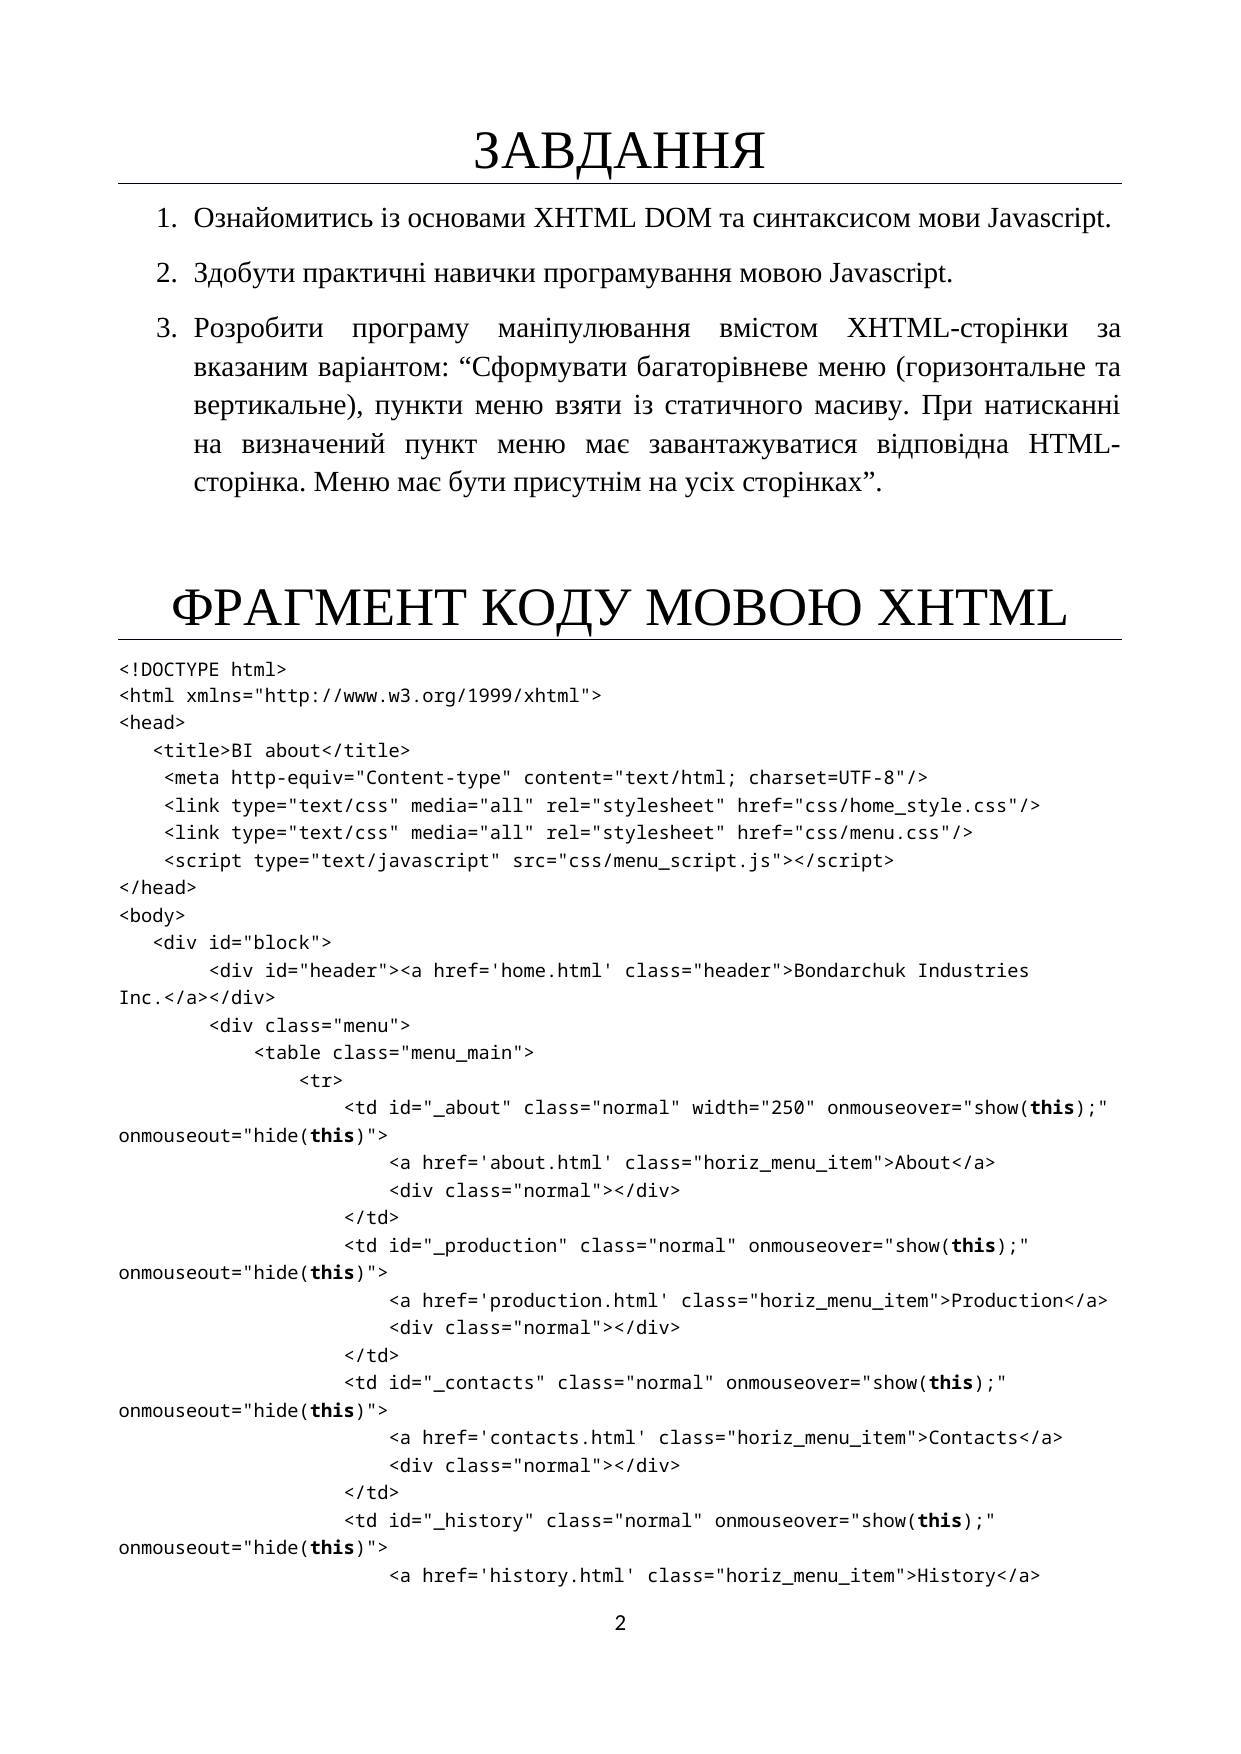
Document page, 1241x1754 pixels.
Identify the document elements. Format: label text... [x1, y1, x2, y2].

text <a href='about.html' class="horiz_menu_item">About</a> [118, 1149, 1122, 1175]
text <td id="_production" class="normal" onmouseover="show(this);" onmouseout="hide(this)"> [118, 1232, 1122, 1285]
text <div id="block"> [118, 929, 1122, 955]
text <div class="normal"></div> [118, 1177, 1122, 1202]
text <body> [118, 902, 1122, 927]
text <!DOCTYPE html> [118, 656, 1122, 682]
title ЗАВДАННЯ [118, 118, 1122, 183]
list Ознайомитись із основами XHTML DOM та синтаксисом мови Javascript. [156, 200, 1122, 233]
list Здобути практичні навички програмування мовою Javascript. [156, 255, 1122, 289]
text <script type="text/javascript" src="css/menu_script.js"></script> [118, 847, 1122, 872]
text <div id="header"><a href='home.html' class="header">Bondarchuk Industries Inc.</a></div> [118, 957, 1122, 1010]
text <a href='contacts.html' class="horiz_menu_item">Contacts</a> [118, 1424, 1122, 1450]
text <link type="text/css" media="all" rel="stylesheet" href="css/home_style.css"/> [118, 792, 1122, 817]
text <table class="menu_main"> [118, 1039, 1122, 1065]
text <tr> [118, 1067, 1122, 1092]
text </td> [118, 1479, 1122, 1505]
text <html xmlns="http://www.w3.org/1999/xhtml"> [118, 682, 1122, 707]
text <td id="_contacts" class="normal" onmouseover="show(this);" onmouseout="hide(this)"> [118, 1369, 1122, 1422]
text <a href='history.html' class="horiz_menu_item">History</a> [118, 1562, 1122, 1587]
text <title>BI about</title> [118, 737, 1122, 762]
text <meta http-equiv="Content-type" content="text/html; charset=UTF-8"/> [118, 764, 1122, 790]
text <a href='production.html' class="horiz_menu_item">Production</a> [118, 1287, 1122, 1312]
list Розробити програму маніпулювання вмістом XHTML-сторінки за вказаним варіантом: “Сформувати багаторівневе меню (горизонтальне та вертикальне), пункти меню взяти із статичного масиву. При натисканні на визначений пункт меню має завантажуватися відповідна HTML-сторінка. Меню має бути присутнім на усіх сторінках”. [156, 310, 1122, 498]
text </head> [118, 874, 1122, 900]
text </td> [118, 1204, 1122, 1230]
text <link type="text/css" media="all" rel="stylesheet" href="css/menu.css"/> [118, 819, 1122, 845]
text <div class="normal"></div> [118, 1314, 1122, 1340]
text <td id="_history" class="normal" onmouseover="show(this);" onmouseout="hide(this)"> [118, 1507, 1122, 1560]
title ФРАГМЕНТ КОДУ МОВОЮ XHTML [118, 575, 1122, 639]
text </td> [118, 1342, 1122, 1367]
text <td id="_about" class="normal" width="250" onmouseover="show(this);" onmouseout="hide(this)"> [118, 1094, 1122, 1147]
text <div class="menu"> [118, 1012, 1122, 1037]
text <div class="normal"></div> [118, 1452, 1122, 1477]
text <head> [118, 709, 1122, 735]
